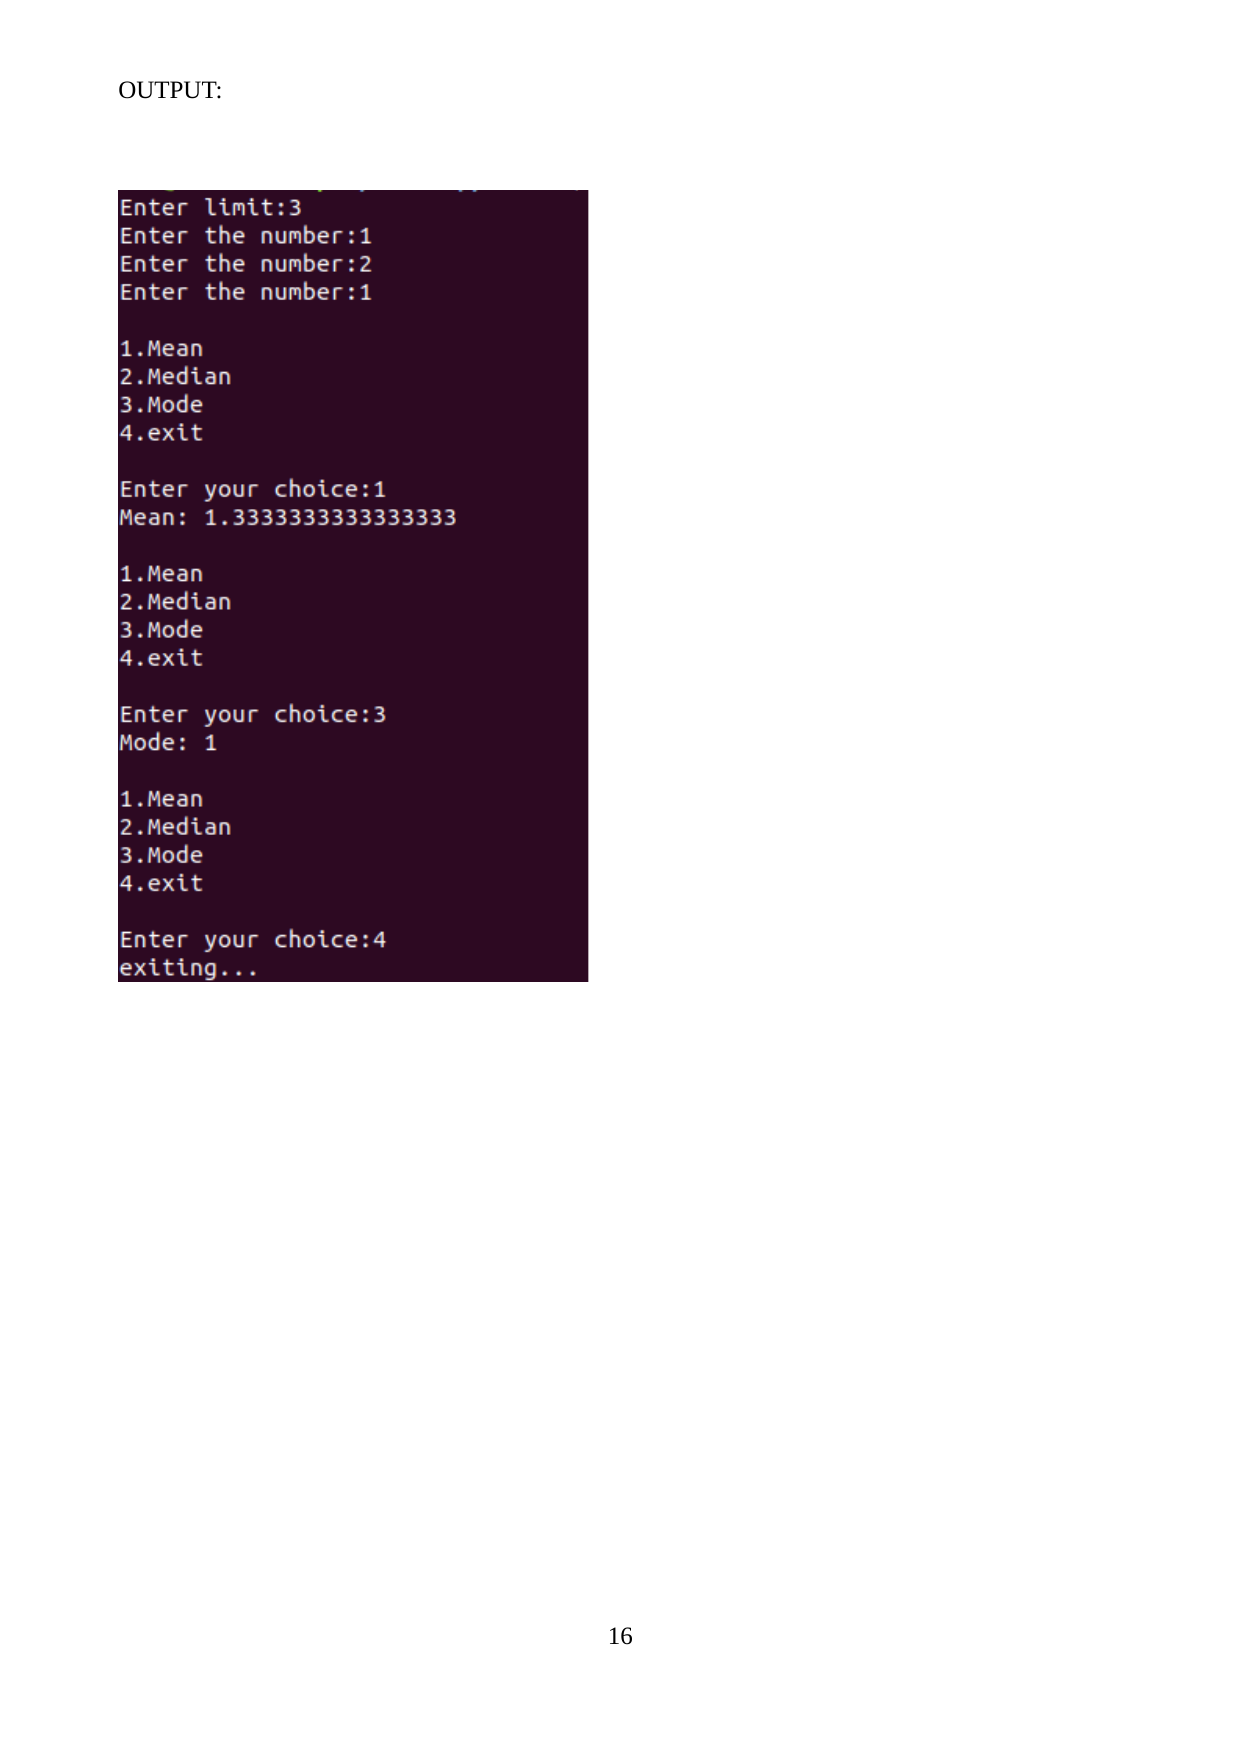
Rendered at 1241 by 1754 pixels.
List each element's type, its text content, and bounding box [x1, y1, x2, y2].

picture [118, 190, 589, 982]
text OUTPUT: [118, 75, 1122, 104]
